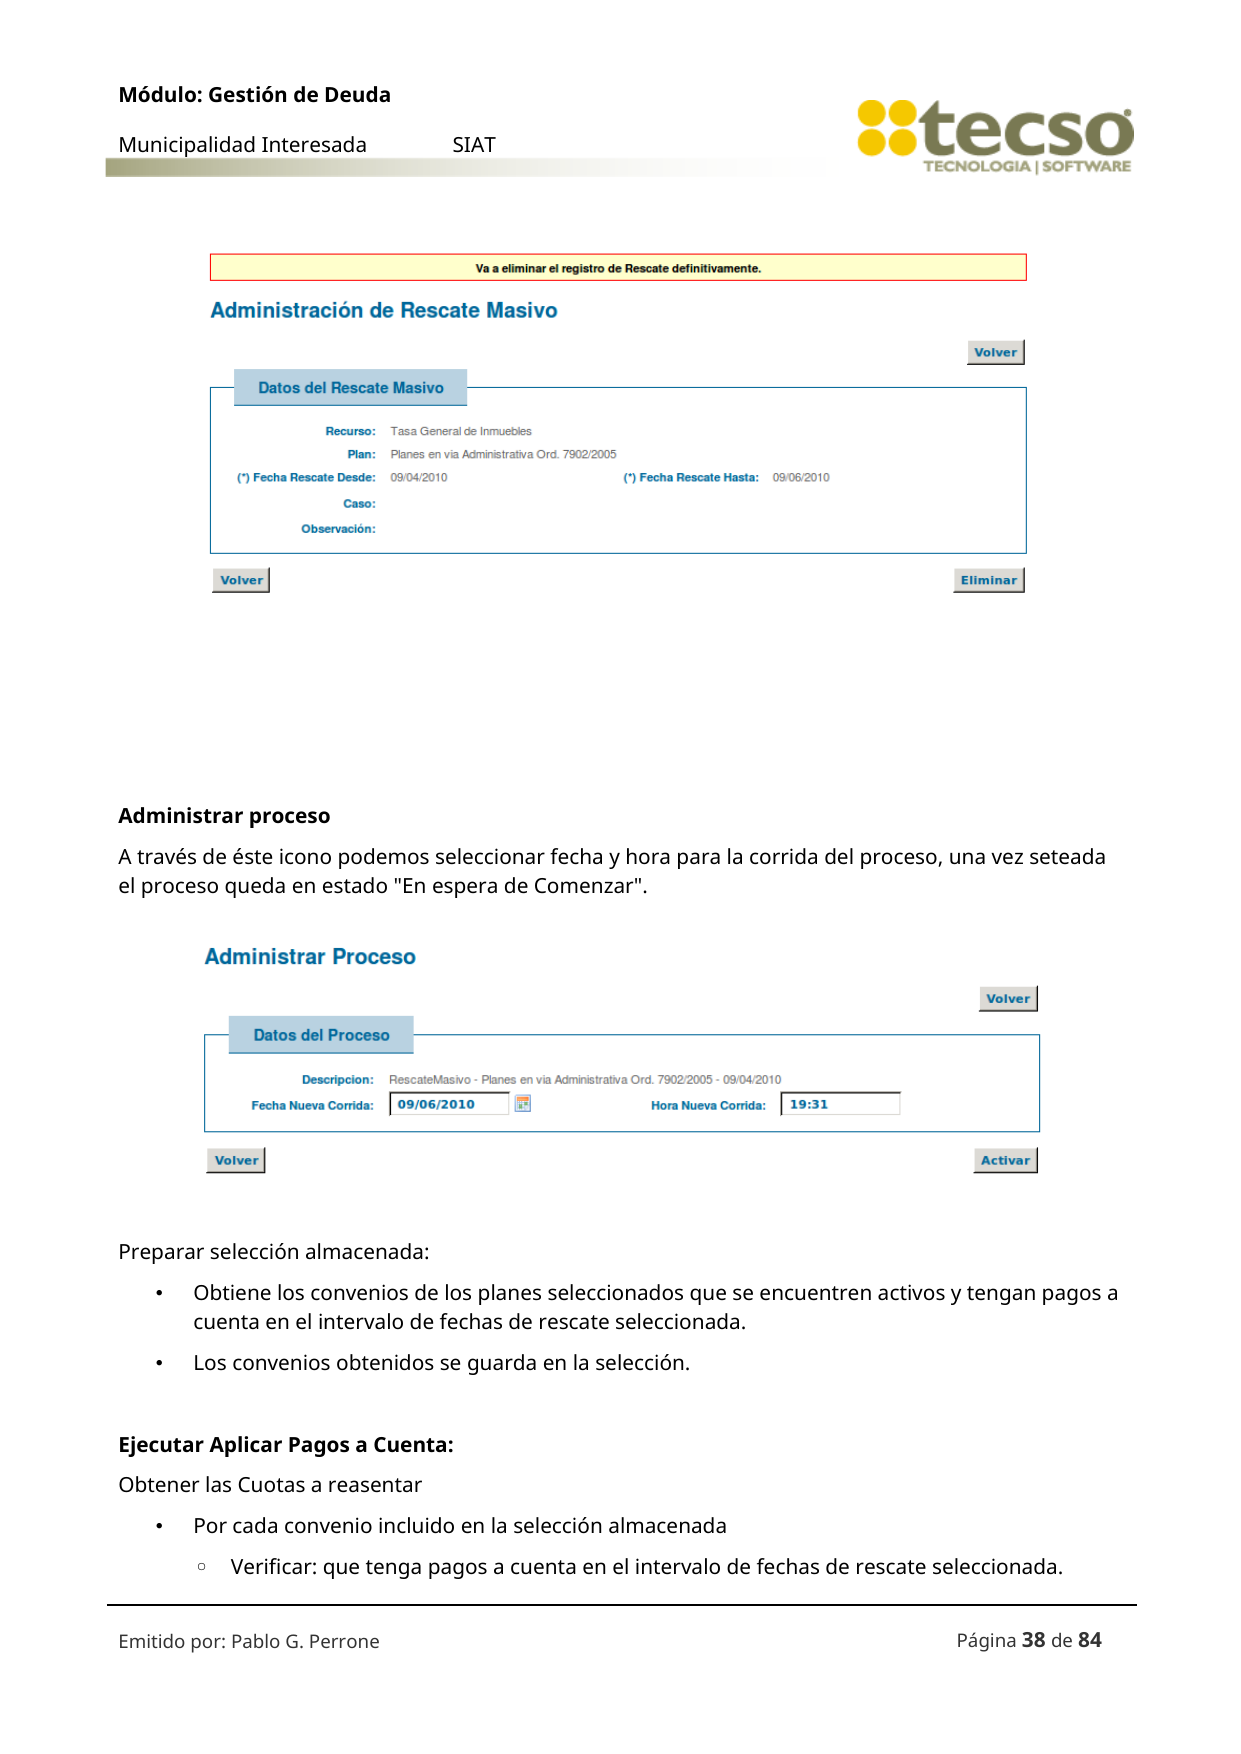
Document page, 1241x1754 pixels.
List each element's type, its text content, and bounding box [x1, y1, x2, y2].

list Obtiene los convenios de los planes seleccionados que se encuentren activos y tengan pagos a cuenta en el intervalo de fechas de rescate seleccionada. [156, 1278, 1122, 1335]
text Ejecutar Aplicar Pagos a Cuenta: [118, 1430, 1122, 1458]
picture [105, 100, 1134, 177]
list Por cada convenio incluido en la selección almacenada [156, 1512, 1122, 1540]
text A través de éste icono podemos seleccionar fecha y hora para la corrida del proceso, una vez seteada el proceso queda en estado "En espera de Comenzar". [118, 842, 1122, 899]
list Verificar: que tenga pagos a cuenta en el intervalo de fechas de rescate seleccionada. [193, 1552, 1122, 1581]
list Los convenios obtenidos se guarda en la selección. [156, 1348, 1122, 1376]
text Preparar selección almacenada: [118, 1237, 1122, 1266]
picture [188, 934, 1052, 1197]
text Administrar proceso [118, 801, 1122, 830]
picture [190, 241, 1050, 619]
text Obtener las Cuotas a reasentar [118, 1471, 1122, 1499]
